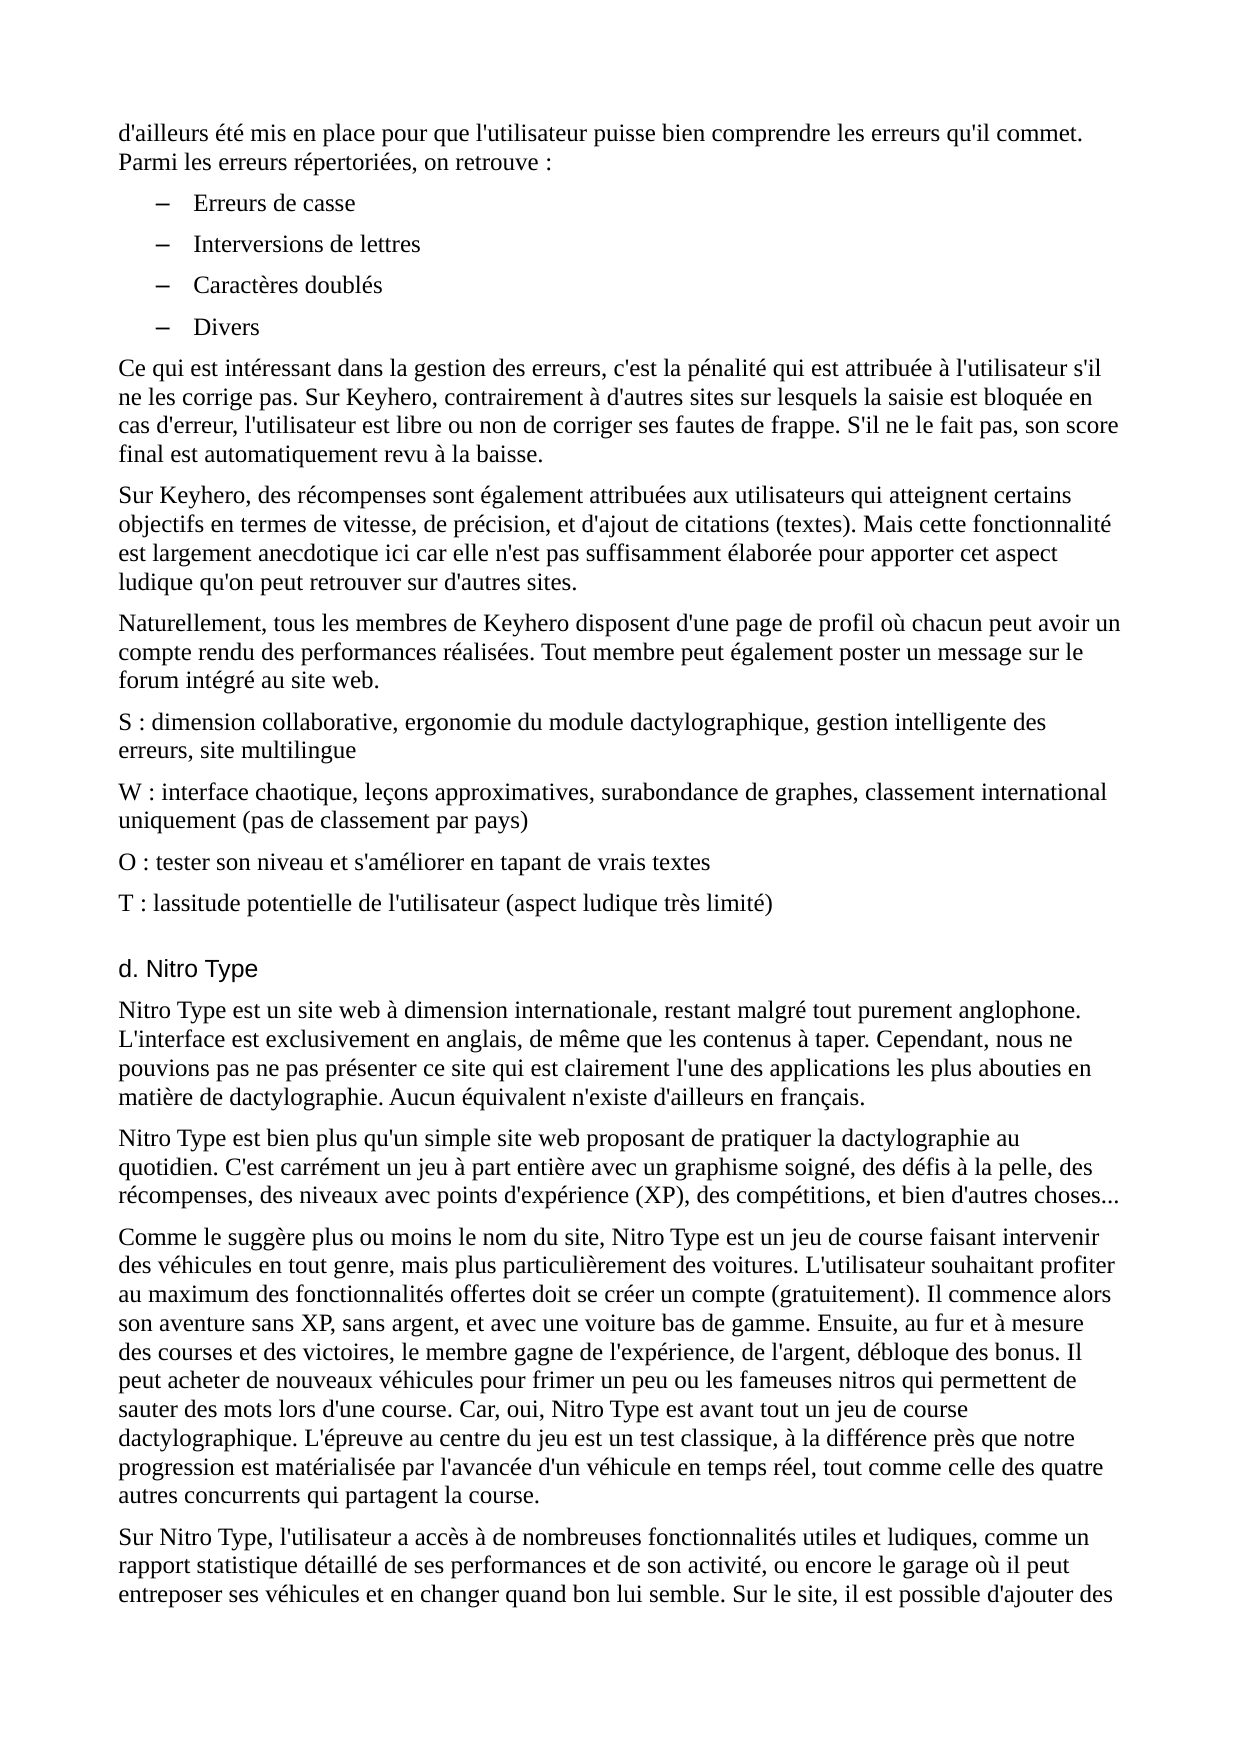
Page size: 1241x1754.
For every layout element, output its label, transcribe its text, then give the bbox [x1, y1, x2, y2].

text Sur Nitro Type, l'utilisateur a accès à de nombreuses fonctionnalités utiles et ludiques, comme un rapport statistique détaillé de ses performances et de son activité, ou encore le garage où il peut entreposer ses véhicules et en changer quand bon lui semble. Sur le site, il est possible d'ajouter des [118, 1522, 1122, 1608]
text Nitro Type est un site web à dimension internationale, restant malgré tout purement anglophone. L'interface est exclusivement en anglais, de même que les contenus à taper. Cependant, nous ne pouvions pas ne pas présenter ce site qui est clairement l'une des applications les plus abouties en matière de dactylographie. Aucun équivalent n'existe d'ailleurs en français. [118, 995, 1122, 1110]
text W : interface chaotique, leçons approximatives, surabondance de graphes, classement international uniquement (pas de classement par pays) [118, 777, 1122, 834]
list Caractères doublés [156, 271, 1122, 299]
list Erreurs de casse [156, 188, 1122, 217]
text T : lassitude potentielle de l'utilisateur (aspect ludique très limité) [118, 888, 1122, 917]
text S : dimension collaborative, ergonomie du module dactylographique, gestion intelligente des erreurs, site multilingue [118, 707, 1122, 764]
text Naturellement, tous les membres de Keyhero disposent d'une page de profil où chacun peut avoir un compte rendu des performances réalisées. Tout membre peut également poster un message sur le forum intégré au site web. [118, 608, 1122, 694]
text Ce qui est intéressant dans la gestion des erreurs, c'est la pénalité qui est attribuée à l'utilisateur s'il ne les corrige pas. Sur Keyhero, contrairement à d'autres sites sur lesquels la saisie est bloquée en cas d'erreur, l'utilisateur est libre ou non de corriger ses fautes de frappe. S'il ne le fait pas, son score final est automatiquement revu à la baisse. [118, 353, 1122, 468]
list Interversions de lettres [156, 229, 1122, 258]
text Comme le suggère plus ou moins le nom du site, Nitro Type est un jeu de course faisant intervenir des véhicules en tout genre, mais plus particulièrement des voitures. L'utilisateur souhaitant profiter au maximum des fonctionnalités offertes doit se créer un compte (gratuitement). Il commence alors son aventure sans XP, sans argent, et avec une voiture bas de gamme. Ensuite, au fur et à mesure des courses et des victoires, le membre gagne de l'expérience, de l'argent, débloque des bonus. Il peut acheter de nouveaux véhicules pour frimer un peu ou les fameuses nitros qui permettent de sauter des mots lors d'une course. Car, oui, Nitro Type est avant tout un jeu de course dactylographique. L'épreuve au centre du jeu est un test classique, à la différence près que notre progression est matérialisée par l'avancée d'un véhicule en temps réel, tout comme celle des quatre autres concurrents qui partagent la course. [118, 1222, 1122, 1509]
text Nitro Type est bien plus qu'un simple site web proposant de pratiquer la dactylographie au quotidien. C'est carrément un jeu à part entière avec un graphisme soigné, des défis à la pelle, des récompenses, des niveaux avec points d'expérience (XP), des compétitions, et bien d'autres choses... [118, 1123, 1122, 1209]
text d'ailleurs été mis en place pour que l'utilisateur puisse bien comprendre les erreurs qu'il commet. Parmi les erreurs répertoriées, on retrouve : [118, 118, 1122, 176]
subtitle d. Nitro Type [118, 954, 1122, 983]
text O : tester son niveau et s'améliorer en tapant de vrais textes [118, 847, 1122, 876]
list Divers [156, 312, 1122, 341]
text Sur Keyhero, des récompenses sont également attribuées aux utilisateurs qui atteignent certains objectifs en termes de vitesse, de précision, et d'ajout de citations (textes). Mais cette fonctionnalité est largement anecdotique ici car elle n'est pas suffisamment élaborée pour apporter cet aspect ludique qu'on peut retrouver sur d'autres sites. [118, 481, 1122, 596]
